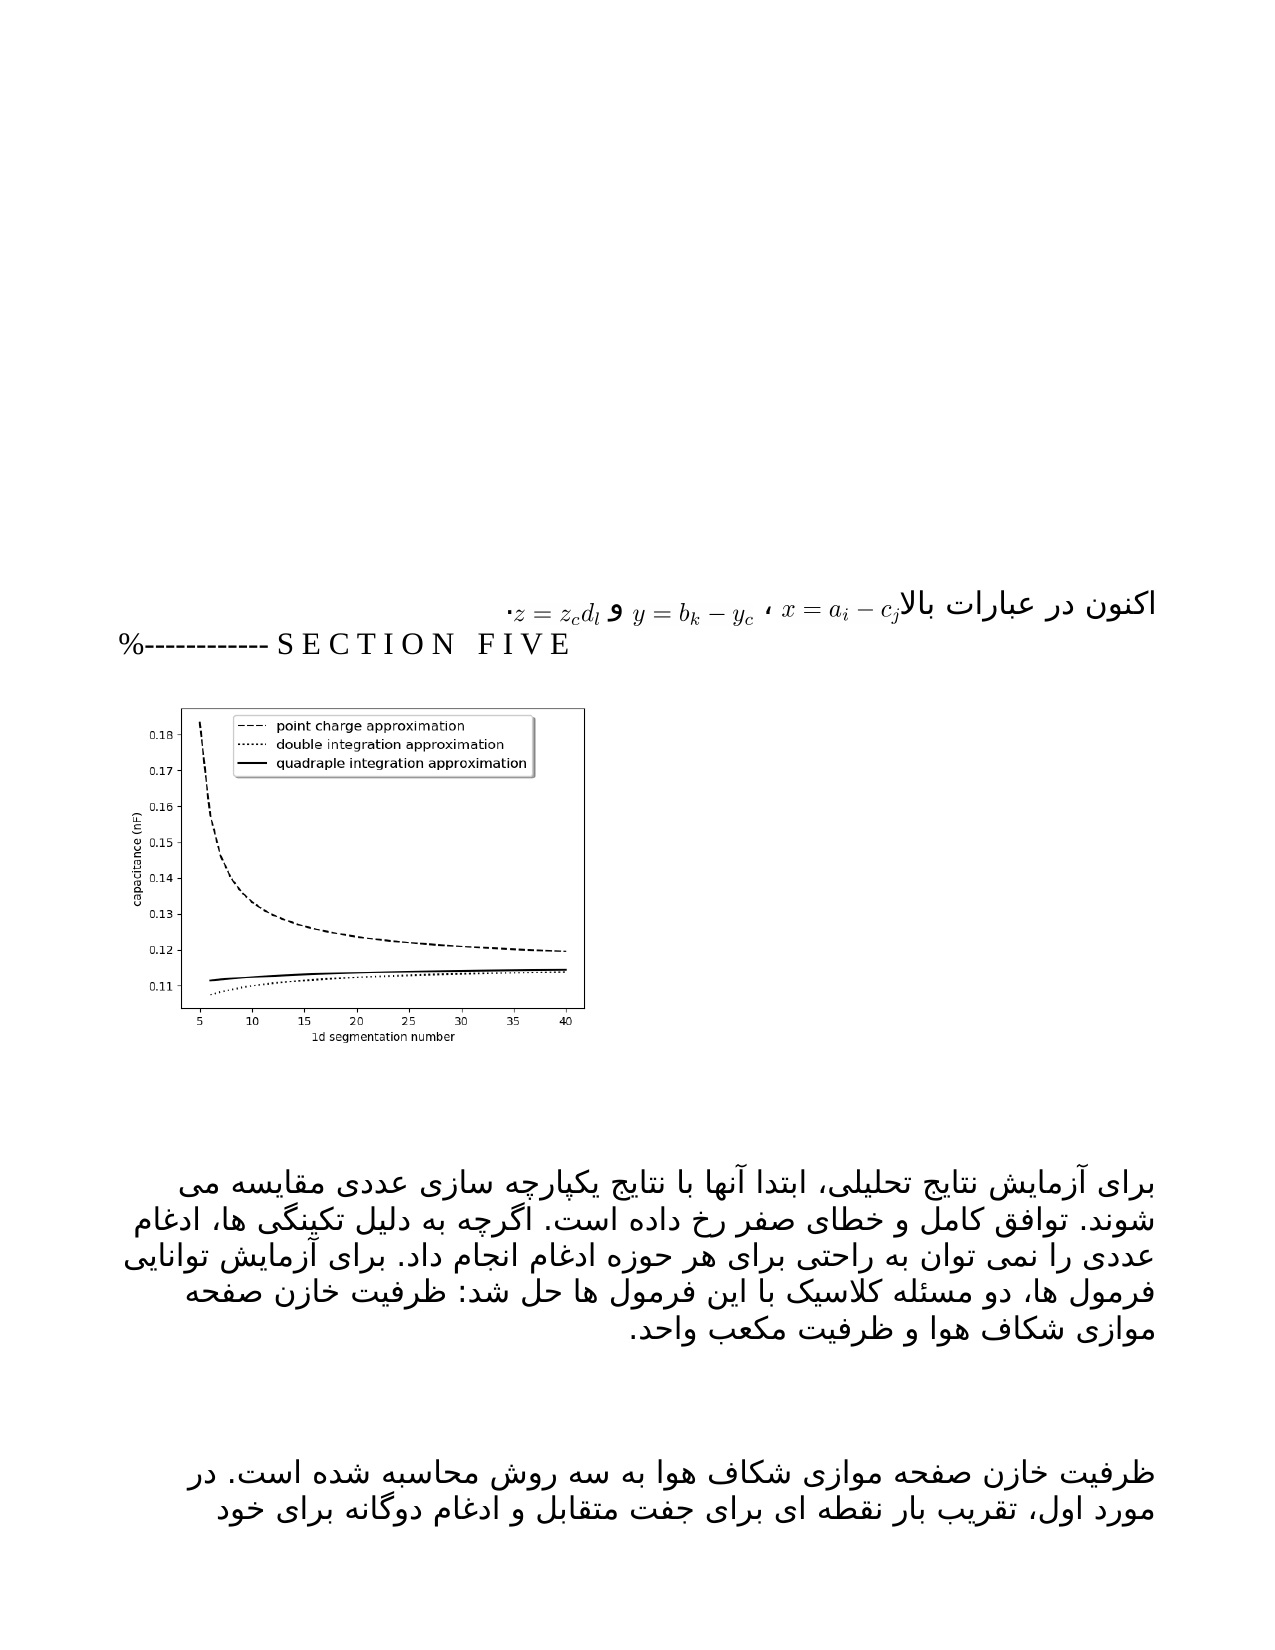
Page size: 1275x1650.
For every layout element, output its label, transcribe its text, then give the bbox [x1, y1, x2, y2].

text %------------ S E C T I O N F I V E [118, 626, 1157, 661]
text ظرفیت خازن صفحه موازی شکاف هوا به سه روش محاسبه شده است. در مورد اول، تقریب بار نقطه ای برای جفت متقابل و ادغام دوگانه برای خود [118, 1454, 1157, 1527]
picture [782, 605, 899, 624]
picture [116, 661, 636, 1051]
text برای آزمایش نتایج تحلیلی، ابتدا آنها با نتایج یکپارچه سازی عددی مقایسه می شوند. توافق کامل و خطای صفر رخ داده است. اگرچه به دلیل تکینگی ها، ادغام عددی را نمی توان به راحتی برای هر حوزه ادغام انجام داد. برای آزمایش توانایی فرمول ها، دو مسئله کلاسیک با این فرمول ها حل شد: ظرفیت خازن صفحه موازی شکاف هوا و ظرفیت مکعب واحد. [118, 1164, 1157, 1346]
picture [633, 603, 753, 626]
picture [514, 603, 599, 625]
text اکنون در عبارات بالا ، و . [118, 585, 1157, 626]
